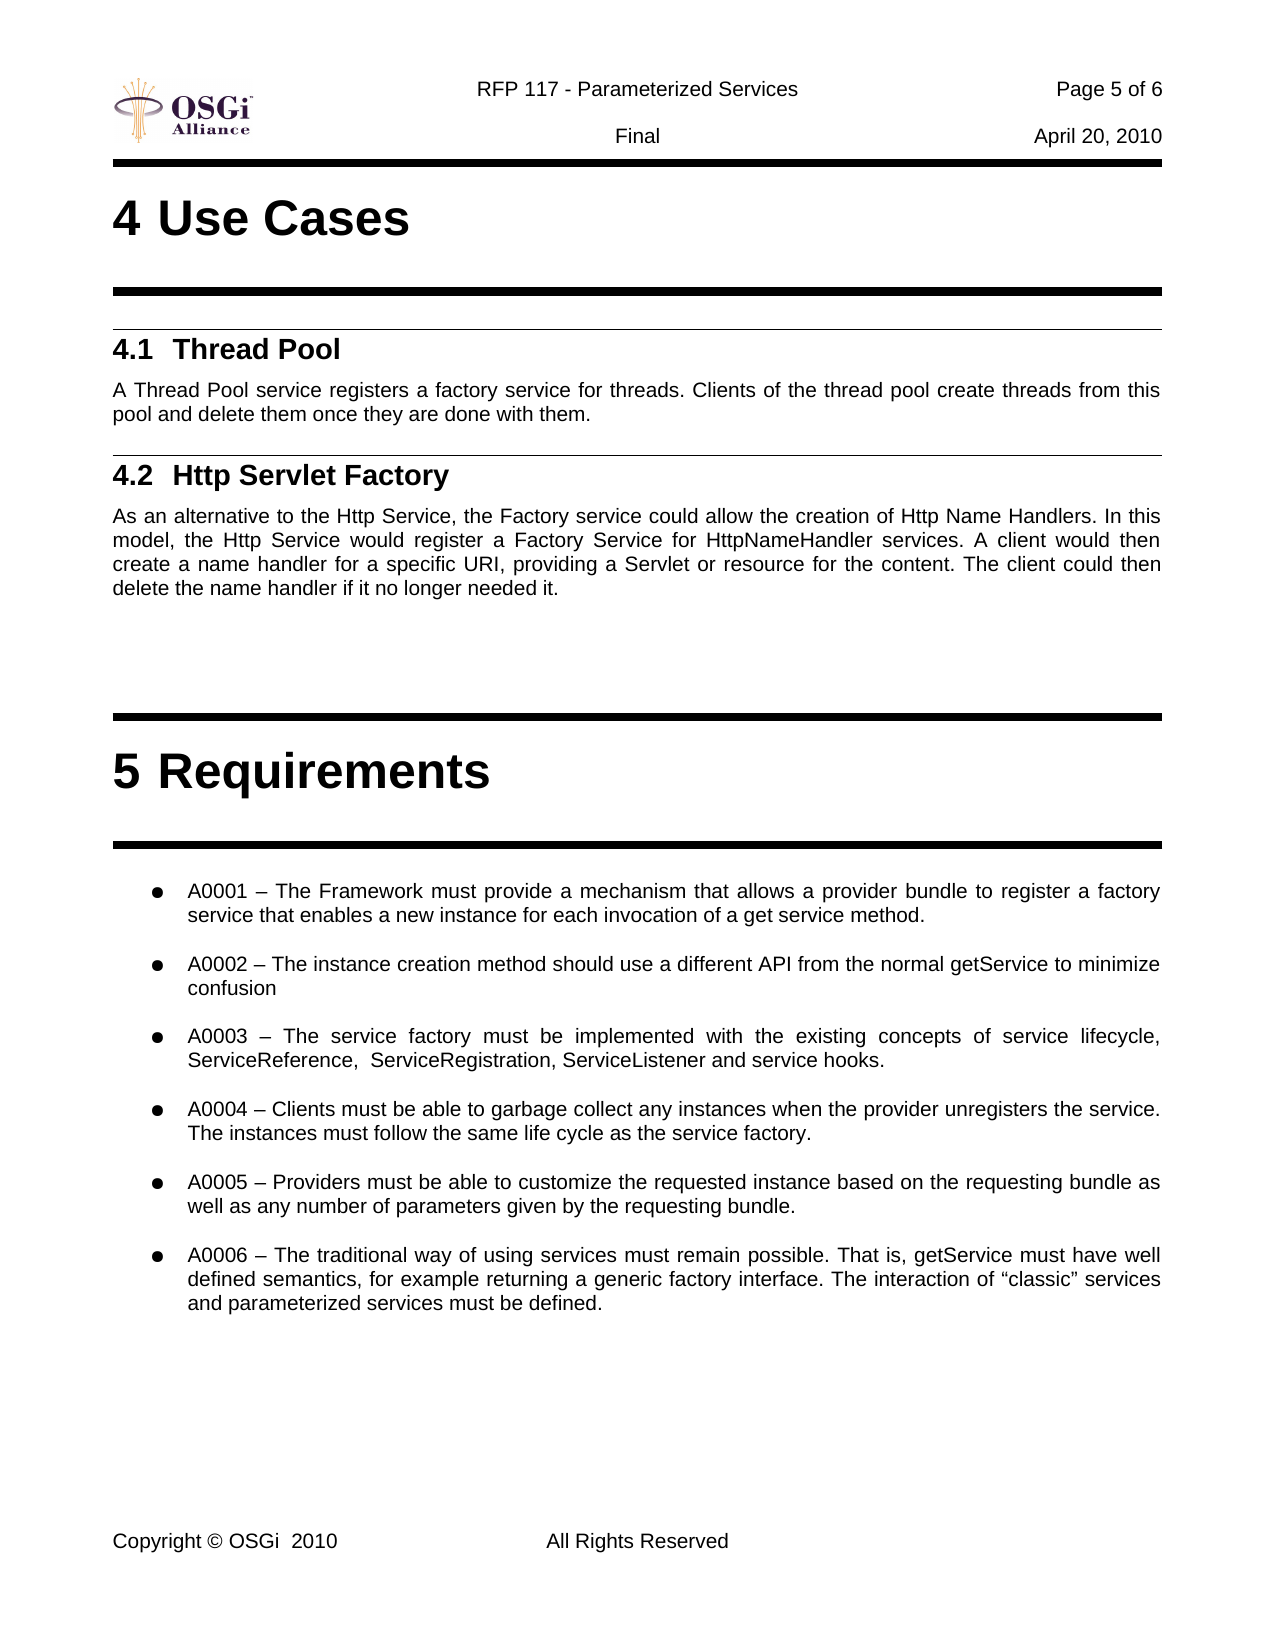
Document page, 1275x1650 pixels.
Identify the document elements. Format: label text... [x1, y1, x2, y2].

subtitle Requirements [112, 714, 1162, 849]
picture [114, 78, 254, 143]
list A0006 – The traditional way of using services must remain possible. That is, getService must have well defined semantics, for example returning a generic factory interface. The interaction of “classic” services and parameterized services must be defined. [150, 1243, 1162, 1315]
text As an alternative to the Http Service, the Factory service could allow the creation of Http Name Handlers. In this model, the Http Service would register a Factory Service for HttpNameHandler services. A client would then create a name handler for a specific URI, providing a Servlet or resource for the content. The client could then delete the name handler if it no longer needed it. [112, 504, 1162, 600]
list A0003 – The service factory must be implemented with the existing concepts of service lifecycle, ServiceReference, ServiceRegistration, ServiceListener and service hooks. [150, 1024, 1162, 1072]
list A0001 – The Framework must provide a mechanism that allows a provider bundle to register a factory service that enables a new instance for each invocation of a get service method. [150, 878, 1162, 926]
list A0005 – Providers must be able to customize the requested instance based on the requesting bundle as well as any number of parameters given by the requesting bundle. [150, 1170, 1162, 1218]
subtitle Thread Pool [112, 330, 1162, 366]
list A0002 – The instance creation method should use a different API from the normal getService to minimize confusion [150, 951, 1162, 999]
text A Thread Pool service registers a factory service for threads. Clients of the thread pool create threads from this pool and delete them once they are done with them. [112, 378, 1162, 426]
subtitle Use Cases [112, 160, 1162, 296]
list A0004 – Clients must be able to garbage collect any instances when the provider unregisters the service. The instances must follow the same life cycle as the service factory. [150, 1097, 1162, 1145]
subtitle Http Servlet Factory [112, 456, 1162, 492]
